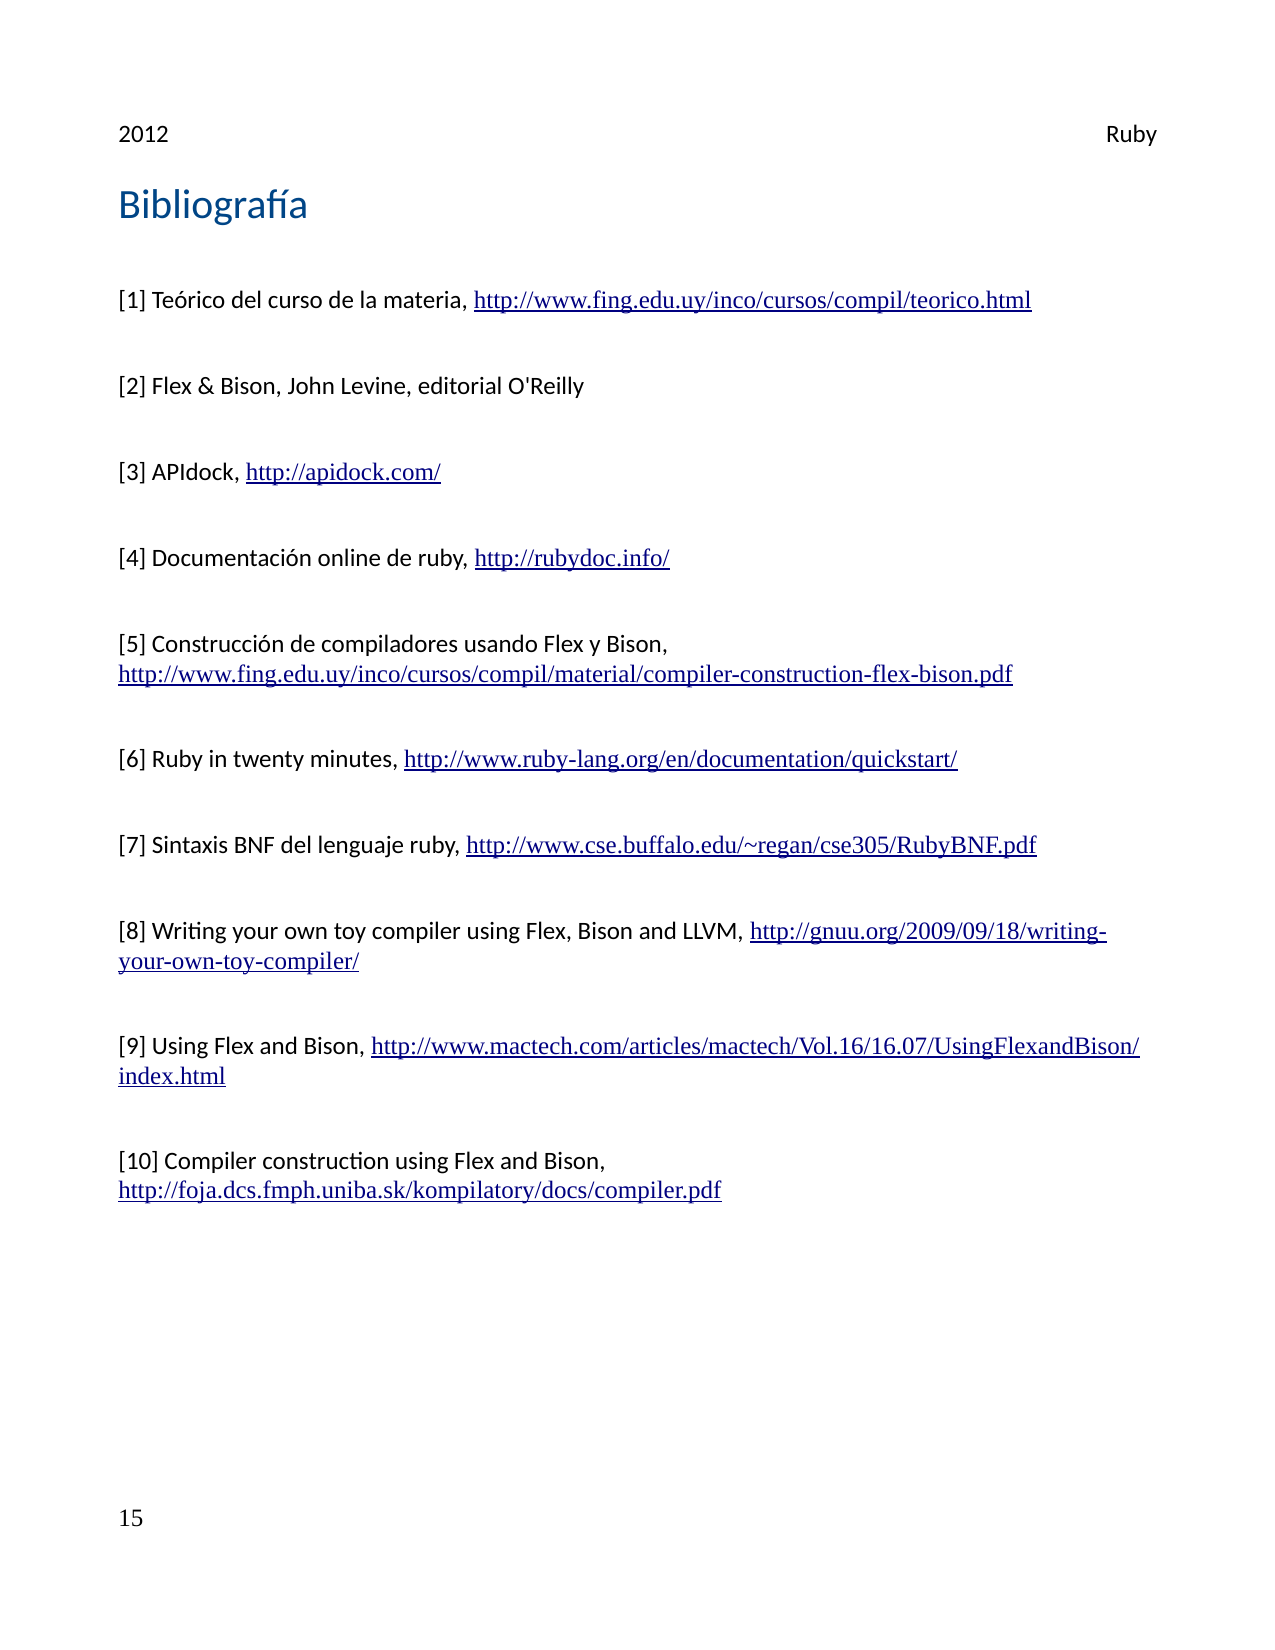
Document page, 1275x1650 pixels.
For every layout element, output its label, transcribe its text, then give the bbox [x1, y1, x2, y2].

text [4] Documentación online de ruby, http://rubydoc.info/ [118, 543, 1157, 573]
text [10] Compiler construction using Flex and Bison, http://foja.dcs.fmph.uniba.sk/kompilatory/docs/compiler.pdf [118, 1145, 1157, 1204]
text [9] Using Flex and Bison, http://www.mactech.com/articles/mactech/Vol.16/16.07/UsingFlexandBison/index.html [118, 1030, 1157, 1089]
text [7] Sintaxis BNF del lenguaje ruby, http://www.cse.buffalo.edu/~regan/cse305/RubyBNF.pdf [118, 829, 1157, 860]
text [1] Teórico del curso de la materia, http://www.fing.edu.uy/inco/cursos/compil/teorico.html [118, 284, 1157, 315]
text [3] APIdock, http://apidock.com/ [118, 457, 1157, 487]
text [6] Ruby in twenty minutes, http://www.ruby-lang.org/en/documentation/quickstart/ [118, 743, 1157, 774]
text [5] Construcción de compiladores usando Flex y Bison, http://www.fing.edu.uy/inco/cursos/compil/material/compiler-construction-flex-bison.pdf [118, 629, 1157, 688]
text [8] Writing your own toy compiler using Flex, Bison and LLVM, http://gnuu.org/2009/09/18/writing-your-own-toy-compiler/ [118, 916, 1157, 975]
text Bibliografía [118, 178, 1157, 229]
text [2] Flex & Bison, John Levine, editorial O'Reilly [118, 371, 1157, 401]
